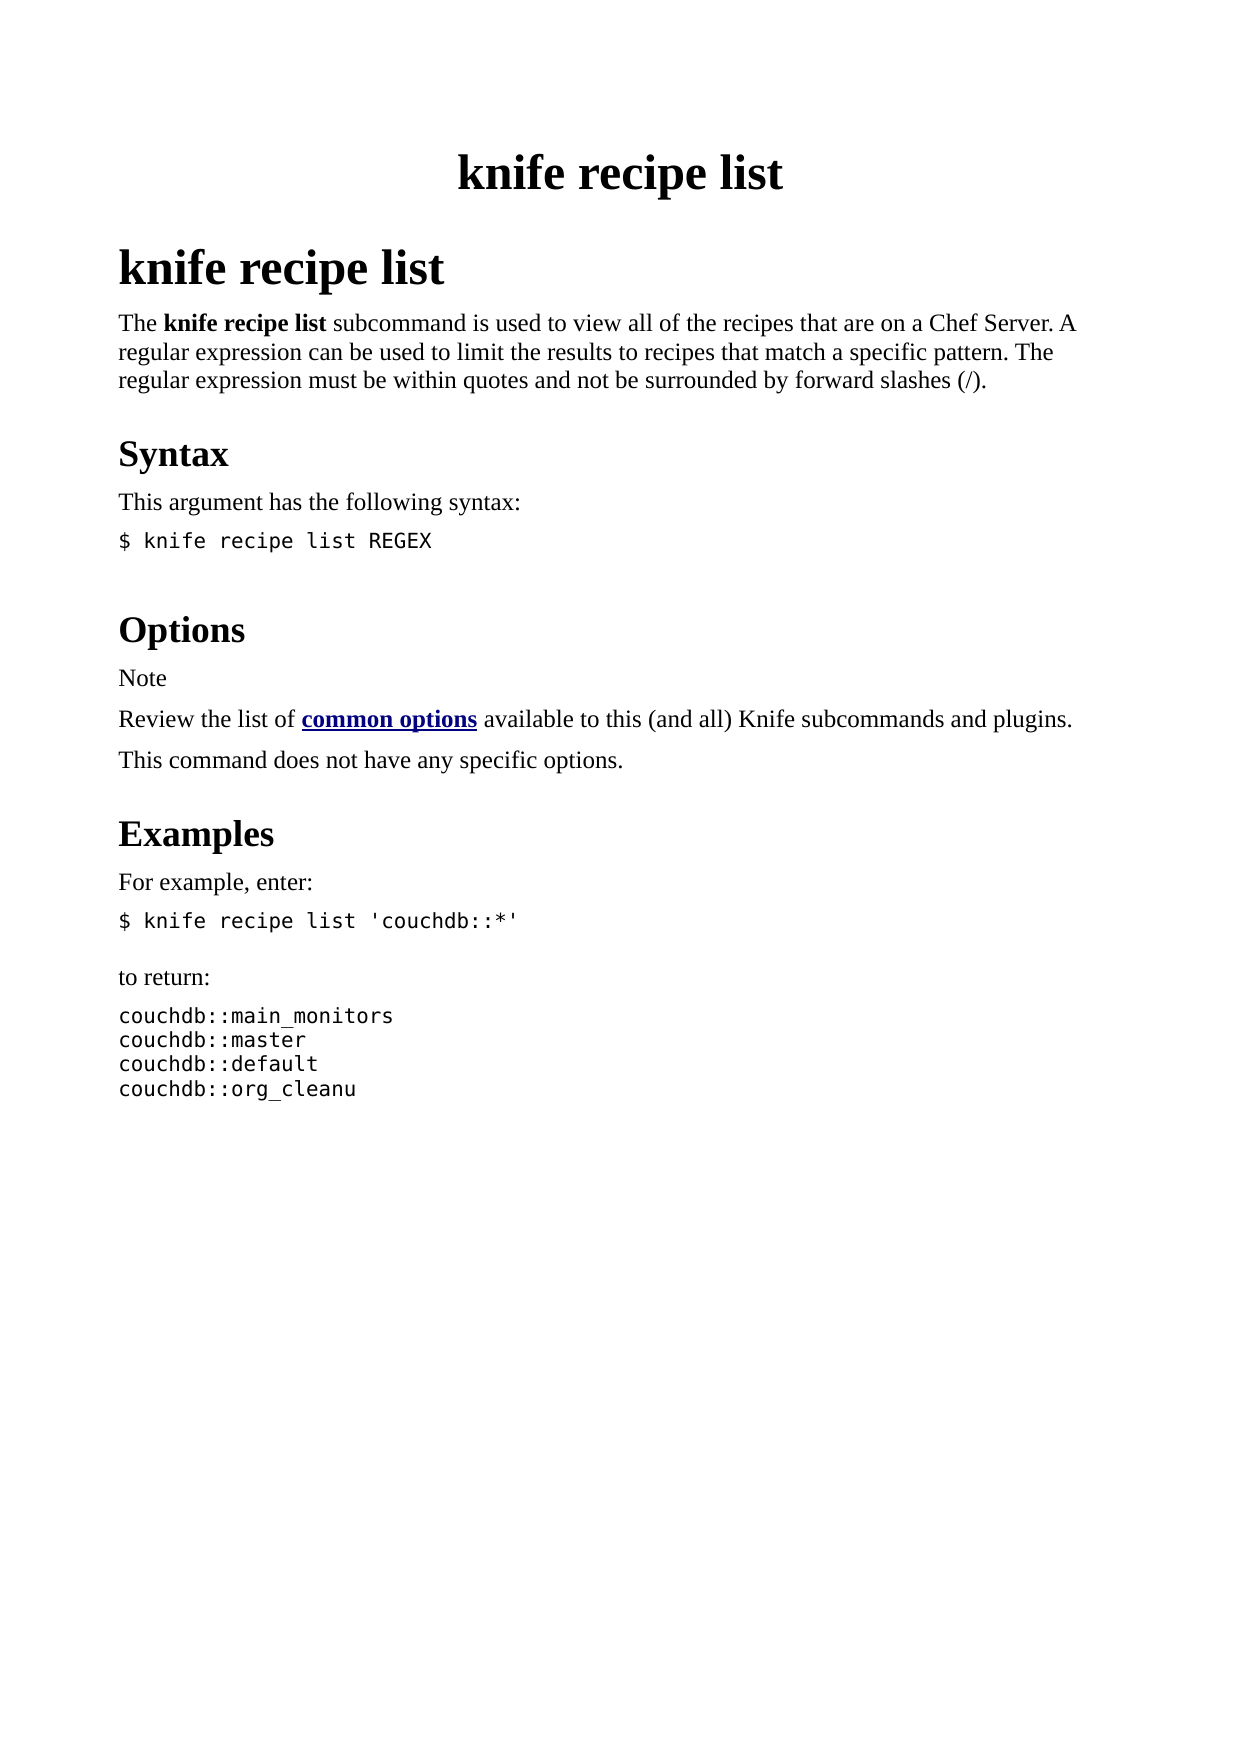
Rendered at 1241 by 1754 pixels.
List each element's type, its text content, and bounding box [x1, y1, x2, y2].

text For example, enter: [118, 867, 1122, 896]
text couchdb::main_monitors [118, 1004, 1122, 1028]
text couchdb::default [118, 1052, 1122, 1077]
subtitle knife recipe list [118, 143, 1122, 201]
text $ knife recipe list REGEX [118, 529, 1122, 553]
text $ knife recipe list 'couchdb::*' [118, 909, 1122, 933]
subtitle knife recipe list [118, 238, 1122, 296]
subtitle Options [118, 607, 1122, 651]
text Review the list of common options available to this (and all) Knife subcommands and plugins. [118, 704, 1122, 733]
text to return: [118, 962, 1122, 991]
text This command does not have any specific options. [118, 746, 1122, 774]
text This argument has the following syntax: [118, 487, 1122, 516]
subtitle Examples [118, 812, 1122, 855]
subtitle Syntax [118, 432, 1122, 475]
text The knife recipe list subcommand is used to view all of the recipes that are on a Chef Server. A regular expression can be used to limit the results to recipes that match a specific pattern. The regular expression must be within quotes and not be surrounded by forward slashes (/). [118, 308, 1122, 394]
text couchdb::org_cleanu [118, 1077, 1122, 1101]
text Note [118, 663, 1122, 692]
text couchdb::master [118, 1028, 1122, 1052]
